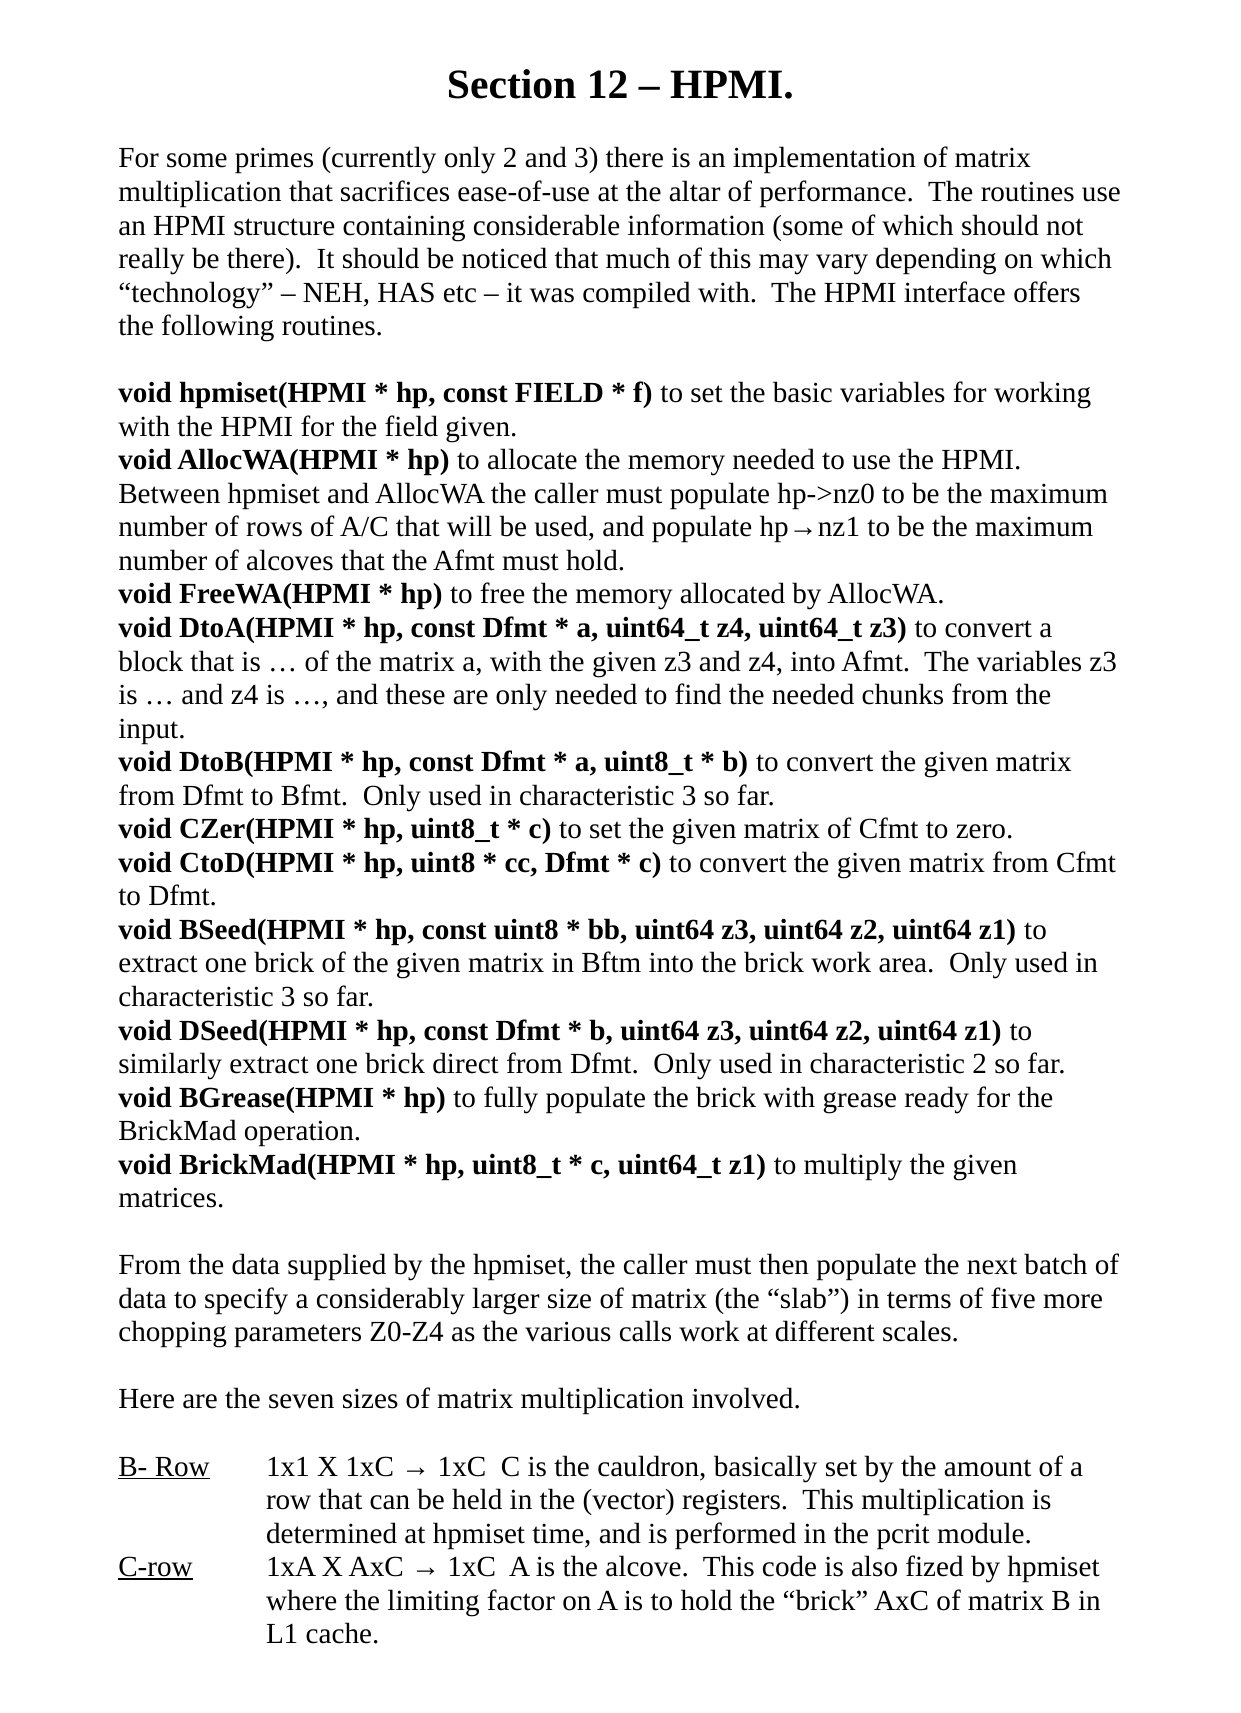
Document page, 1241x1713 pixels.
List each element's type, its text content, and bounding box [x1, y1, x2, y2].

text B- Row 1x1 X 1xC → 1xC C is the cauldron, basically set by the amount of a [118, 1449, 1122, 1482]
text Section 12 – HPMI. [118, 59, 1122, 107]
text void hpmiset(HPMI * hp, const FIELD * f) to set the basic variables for working with the HPMI for the field given. [118, 375, 1122, 442]
text For some primes (currently only 2 and 3) there is an implementation of matrix multiplication that sacrifices ease-of-use at the altar of performance. The routines use an HPMI structure containing considerable information (some of which should not really be there). It should be noticed that much of this may vary depending on which “technology” – NEH, HAS etc – it was compiled with. The HPMI interface offers the following routines. [118, 141, 1122, 342]
text void BrickMad(HPMI * hp, uint8_t * c, uint64_t z1) to multiply the given matrices. [118, 1147, 1122, 1214]
text void DSeed(HPMI * hp, const Dfmt * b, uint64 z3, uint64 z2, uint64 z1) to similarly extract one brick direct from Dfmt. Only used in characteristic 2 so far. [118, 1013, 1122, 1080]
text void DtoB(HPMI * hp, const Dfmt * a, uint8_t * b) to convert the given matrix from Dfmt to Bfmt. Only used in characteristic 3 so far. [118, 744, 1122, 811]
text void BSeed(HPMI * hp, const uint8 * bb, uint64 z3, uint64 z2, uint64 z1) to extract one brick of the given matrix in Bftm into the brick work area. Only used in characteristic 3 so far. [118, 912, 1122, 1013]
text C-row 1xA X AxC → 1xC A is the alcove. This code is also fized by hpmiset where the limiting factor on A is to hold the “brick” AxC of matrix B in [118, 1549, 1122, 1616]
text void AllocWA(HPMI * hp) to allocate the memory needed to use the HPMI. Between hpmiset and AllocWA the caller must populate hp->nz0 to be the maximum number of rows of A/C that will be used, and populate hp→nz1 to be the maximum number of alcoves that the Afmt must hold. [118, 442, 1122, 577]
text void FreeWA(HPMI * hp) to free the memory allocated by AllocWA. [118, 577, 1122, 610]
text From the data supplied by the hpmiset, the caller must then populate the next batch of data to specify a considerably larger size of matrix (the “slab”) in terms of five more chopping parameters Z0-Z4 as the various calls work at different scales. [118, 1247, 1122, 1348]
text void CZer(HPMI * hp, uint8_t * c) to set the given matrix of Cfmt to zero. [118, 811, 1122, 845]
text void BGrease(HPMI * hp) to fully populate the brick with grease ready for the BrickMad operation. [118, 1080, 1122, 1147]
text void CtoD(HPMI * hp, uint8 * cc, Dfmt * c) to convert the given matrix from Cfmt to Dfmt. [118, 845, 1122, 912]
text void DtoA(HPMI * hp, const Dfmt * a, uint64_t z4, uint64_t z3) to convert a block that is … of the matrix a, with the given z3 and z4, into Afmt. The variables z3 is … and z4 is …, and these are only needed to find the needed chunks from the input. [118, 610, 1122, 744]
text determined at hpmiset time, and is performed in the pcrit module. [118, 1516, 1122, 1549]
text Here are the seven sizes of matrix multiplication involved. [118, 1382, 1122, 1415]
text L1 cache. [118, 1616, 1122, 1650]
text row that can be held in the (vector) registers. This multiplication is [118, 1482, 1122, 1516]
